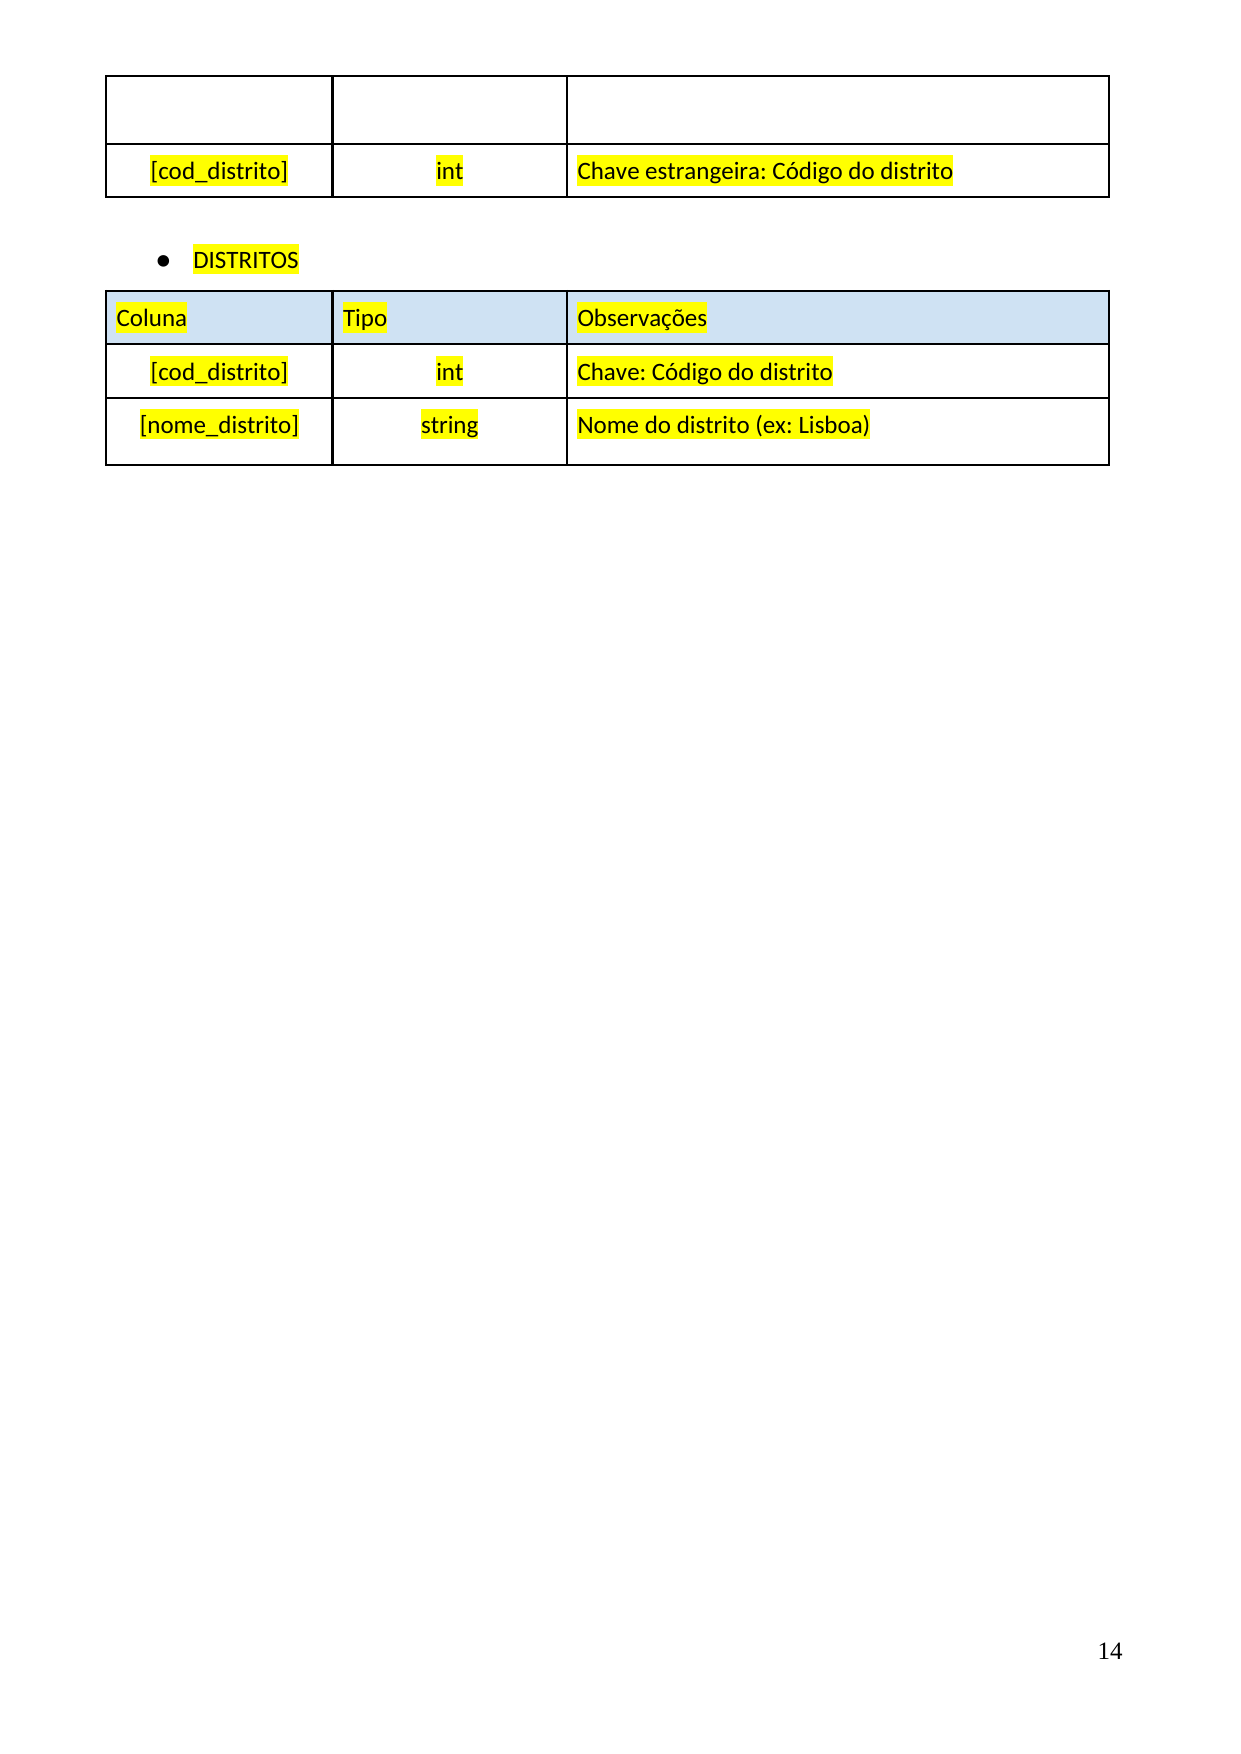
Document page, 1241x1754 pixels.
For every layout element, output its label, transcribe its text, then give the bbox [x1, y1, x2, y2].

table_cell [568, 77, 1108, 143]
table_header Tipo [334, 292, 566, 343]
table_cell int [334, 145, 566, 196]
table_cell Chave: Código do distrito [568, 345, 1108, 397]
table_cell [cod_distrito] [107, 145, 331, 196]
table_header Coluna [107, 292, 331, 343]
list DISTRITOS [156, 244, 1122, 274]
table_cell string [334, 399, 566, 464]
table_cell [334, 77, 566, 143]
table_cell Chave estrangeira: Código do distrito [568, 145, 1108, 196]
table_cell [cod_distrito] [107, 345, 331, 397]
table_cell Nome do distrito (ex: Lisboa) [568, 399, 1108, 464]
table_cell int [334, 345, 566, 397]
table_header Observações [568, 292, 1108, 343]
table_cell [nome_distrito] [107, 399, 331, 464]
table_cell [107, 77, 331, 143]
